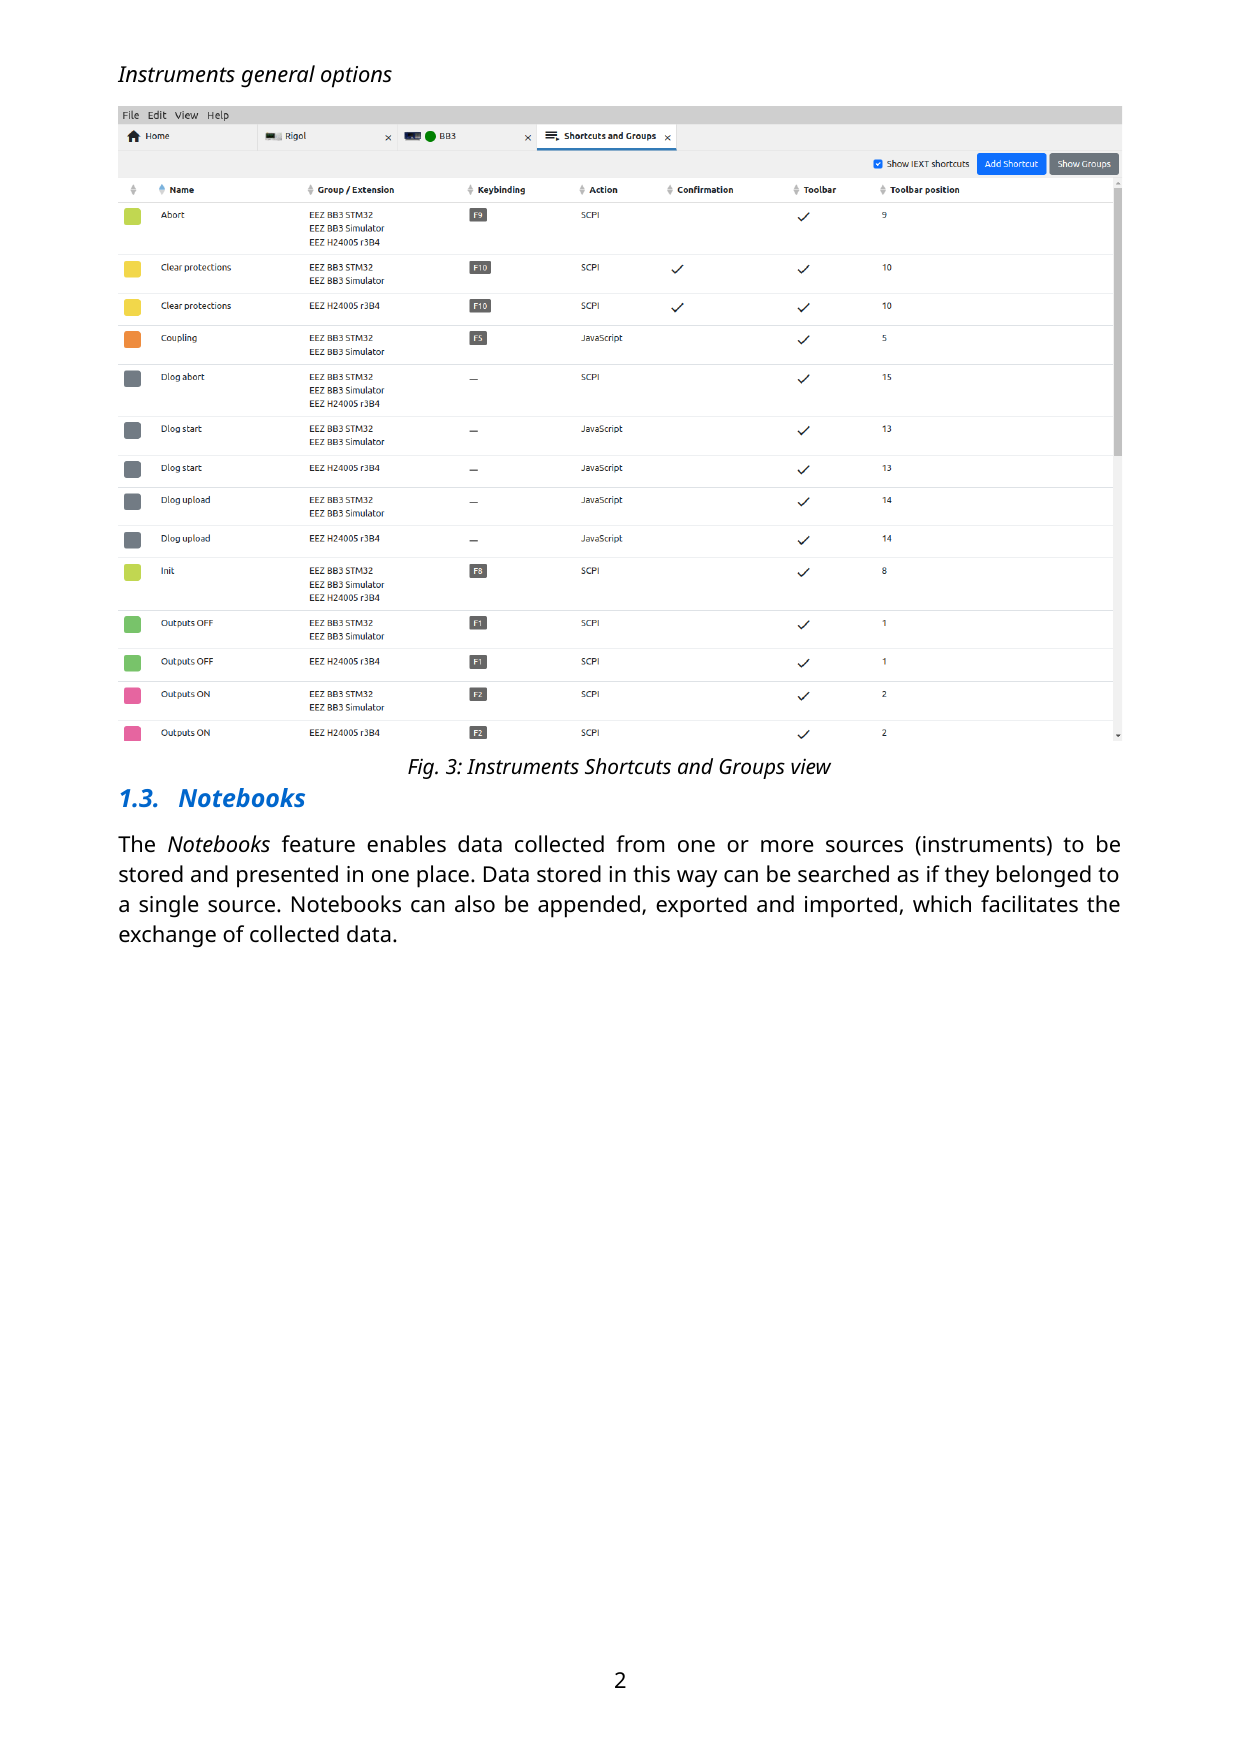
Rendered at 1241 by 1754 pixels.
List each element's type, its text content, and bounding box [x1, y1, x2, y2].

picture [118, 106, 1123, 741]
text The Notebooks feature enables data collected from one or more sources (instruments) to be stored and presented in one place. Data stored in this way can be searched as if they belonged to a single source. Notebooks can also be appended, exported and imported, which facilitates the exchange of collected data. [118, 829, 1122, 948]
list Fig. 3: Instruments Shortcuts and Groups view [118, 741, 1122, 780]
subtitle Notebooks [118, 780, 1122, 814]
